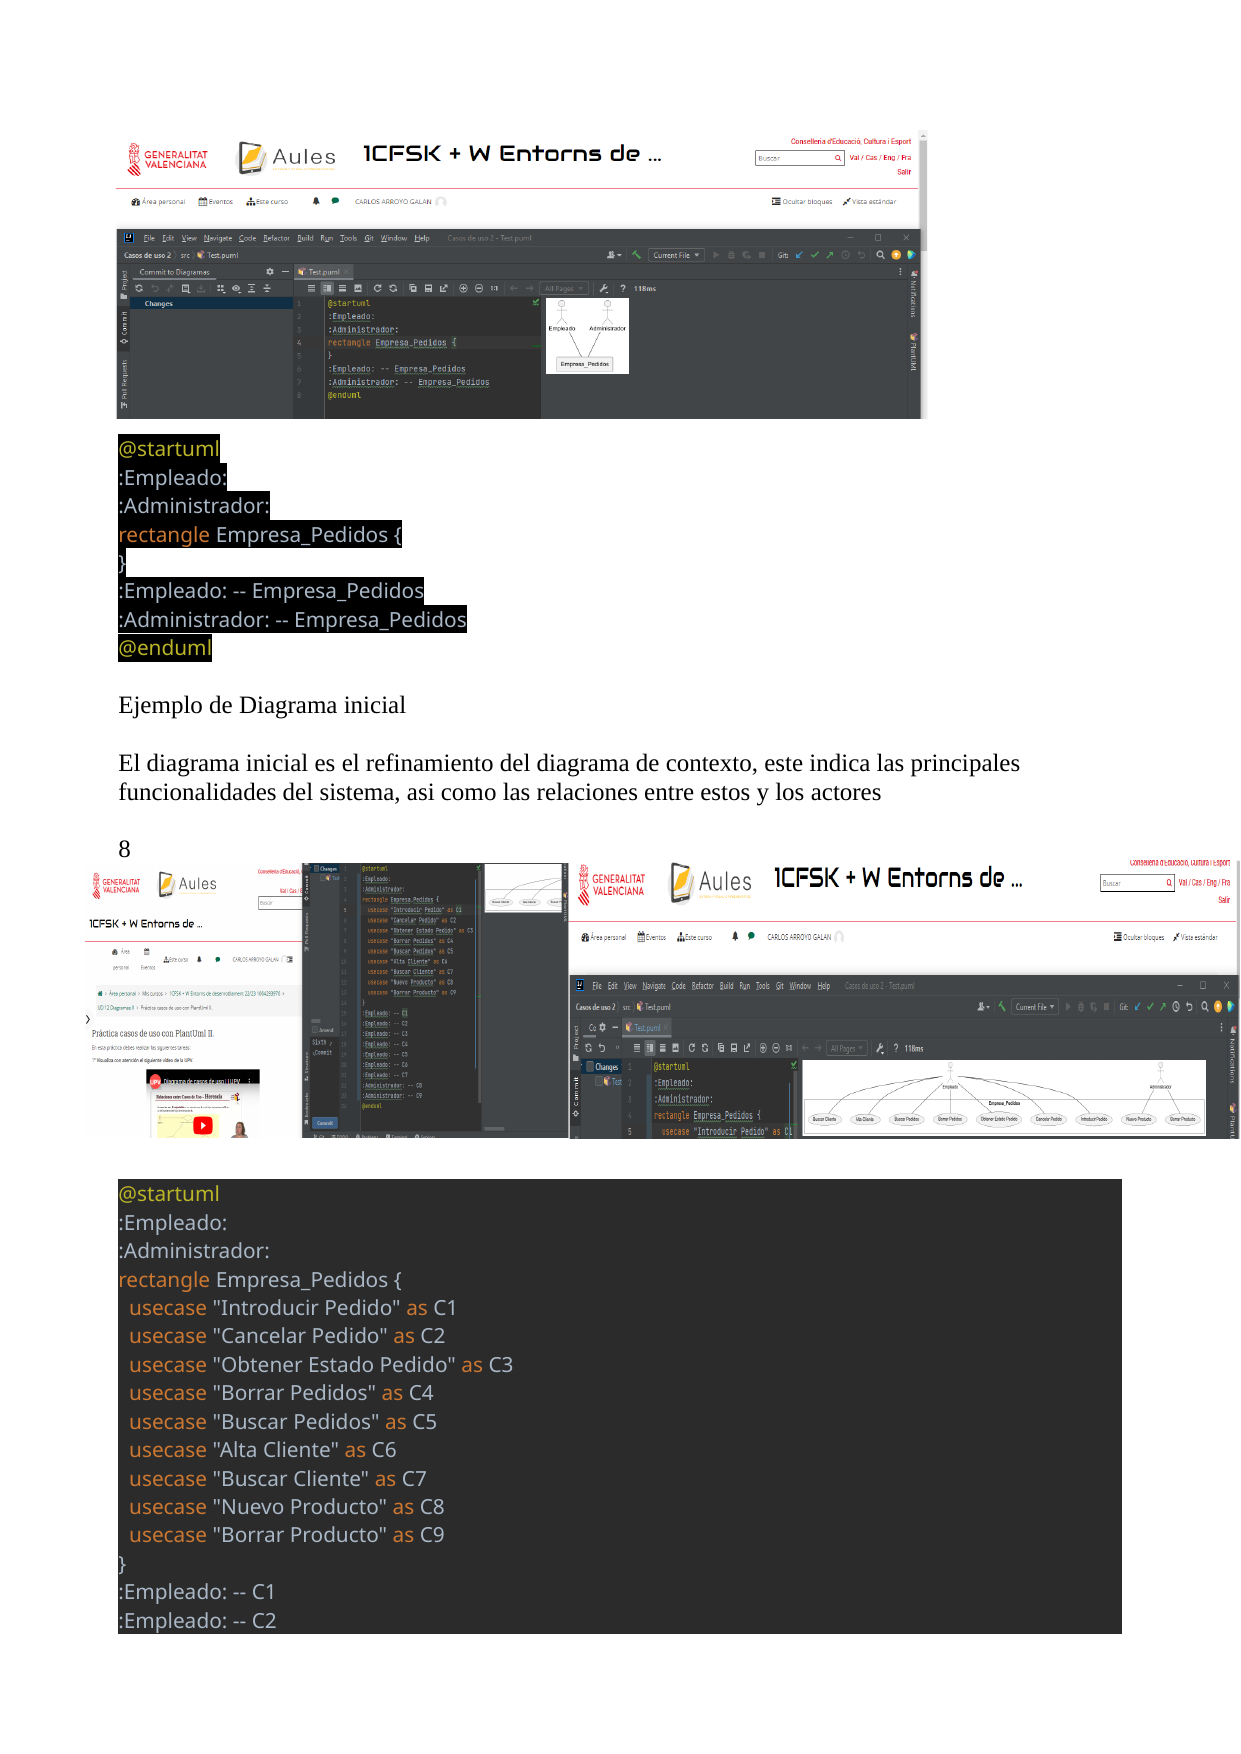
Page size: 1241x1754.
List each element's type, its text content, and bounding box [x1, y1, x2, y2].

text El diagrama inicial es el refinamiento del diagrama de contexto, este indica las principales funcionalidades del sistema, asi como las relaciones entre estos y los actores [118, 748, 1122, 806]
text @startuml :Empleado: :Administrador: rectangle Empresa_Pedidos { usecase "Introducir Pedido" as C1 usecase "Cancelar Pedido" as C2 usecase "Obtener Estado Pedido" as C3 usecase "Borrar Pedidos" as C4 usecase "Buscar Pedidos" as C5 usecase "Alta Cliente" as C6 usecase "Buscar Cliente" as C7 usecase "Nuevo Producto" as C8 usecase "Borrar Producto" as C9 } :Empleado: -- C1 :Empleado: -- C2 [118, 1179, 1122, 1634]
text Ejemplo de Diagrama inicial [118, 691, 1122, 719]
text 8 [118, 834, 1122, 863]
picture [85, 860, 1240, 1139]
picture [115, 130, 928, 419]
text @startuml :Empleado: :Administrador: rectangle Empresa_Pedidos { } :Empleado: -- Empresa_Pedidos :Administrador: -- Empresa_Pedidos @enduml [118, 434, 1122, 662]
